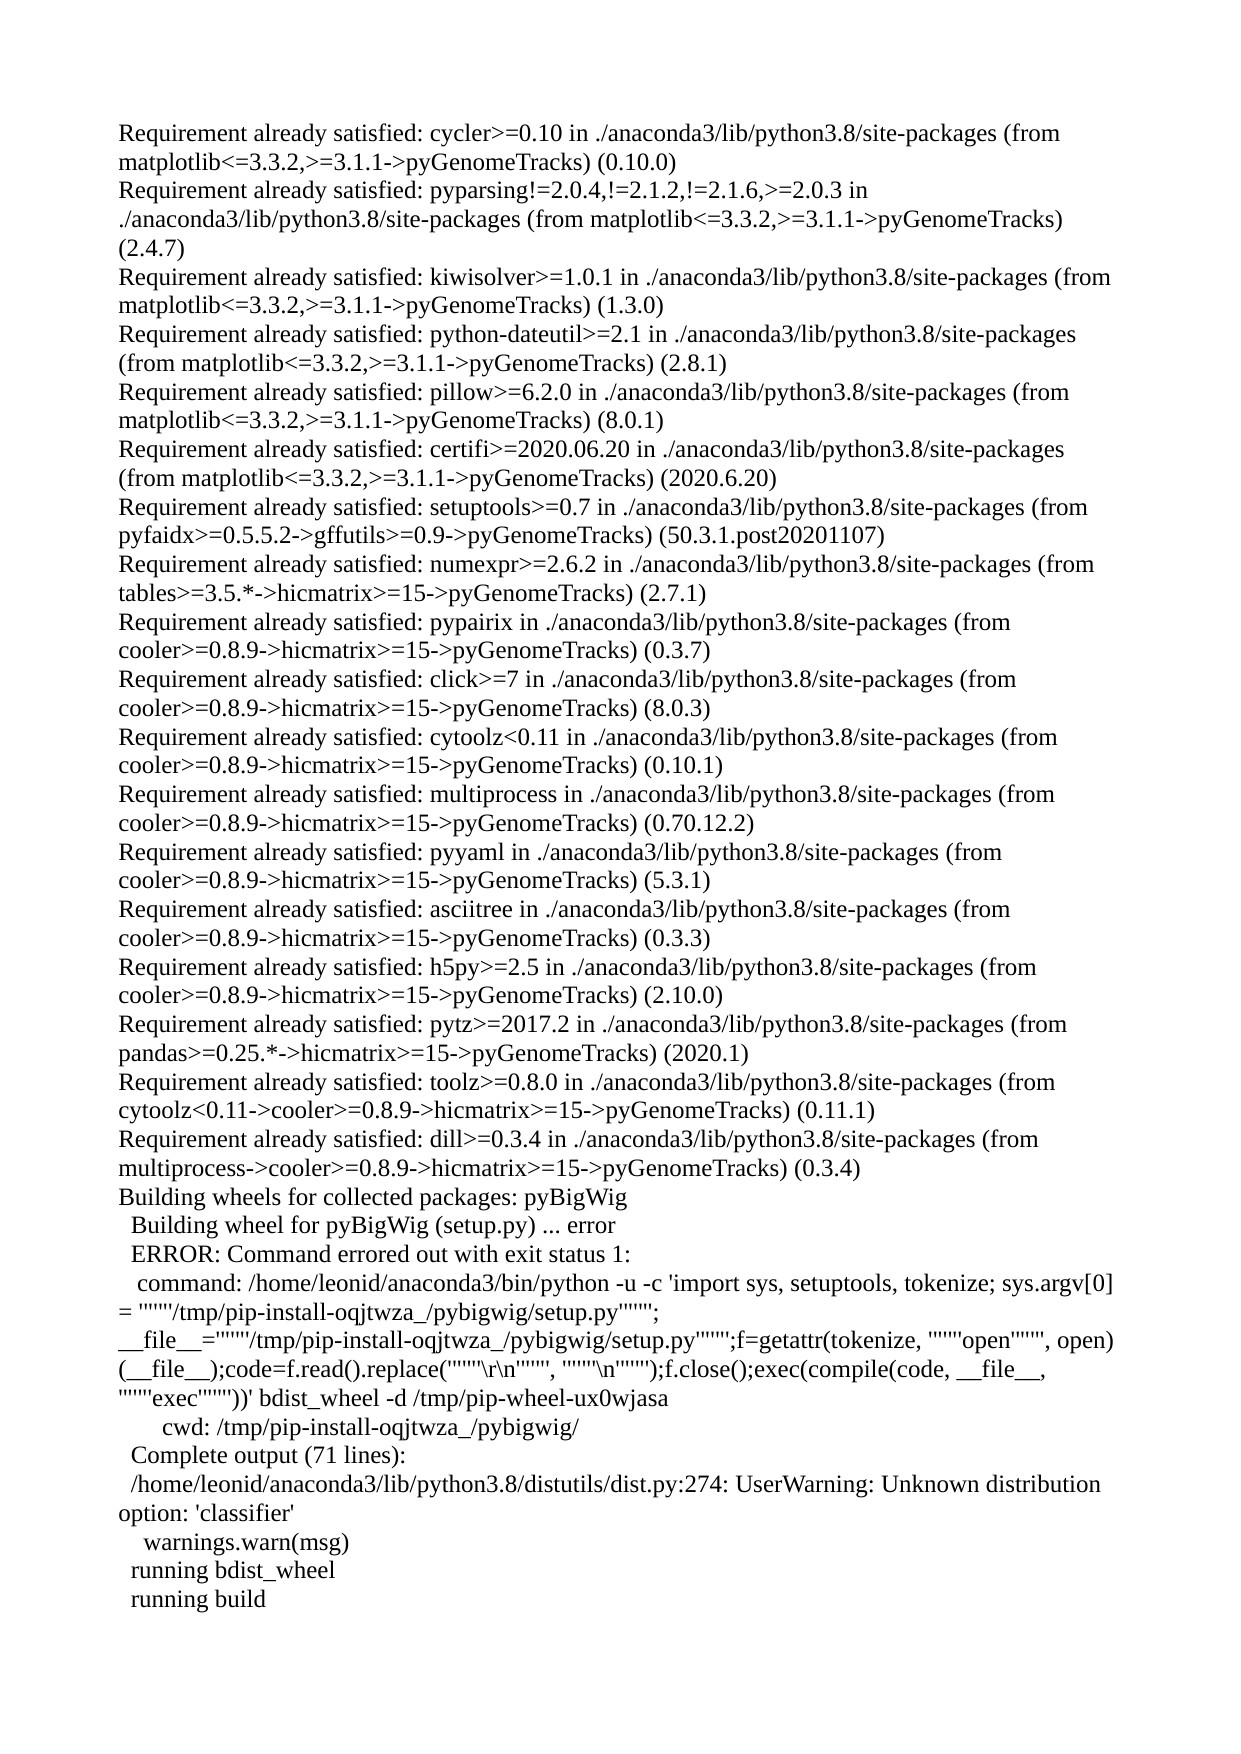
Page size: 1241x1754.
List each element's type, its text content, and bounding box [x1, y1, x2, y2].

text running build [118, 1584, 1122, 1613]
text warnings.warn(msg) [118, 1527, 1122, 1556]
text Requirement already satisfied: toolz>=0.8.0 in ./anaconda3/lib/python3.8/site-packages (from cytoolz<0.11->cooler>=0.8.9->hicmatrix>=15->pyGenomeTracks) (0.11.1) [118, 1067, 1122, 1124]
text running bdist_wheel [118, 1556, 1122, 1584]
text Requirement already satisfied: pillow>=6.2.0 in ./anaconda3/lib/python3.8/site-packages (from matplotlib<=3.3.2,>=3.1.1->pyGenomeTracks) (8.0.1) [118, 377, 1122, 434]
text Requirement already satisfied: pyparsing!=2.0.4,!=2.1.2,!=2.1.6,>=2.0.3 in ./anaconda3/lib/python3.8/site-packages (from matplotlib<=3.3.2,>=3.1.1->pyGenomeTracks) (2.4.7) [118, 176, 1122, 262]
text Building wheel for pyBigWig (setup.py) ... error [118, 1211, 1122, 1239]
text Requirement already satisfied: click>=7 in ./anaconda3/lib/python3.8/site-packages (from cooler>=0.8.9->hicmatrix>=15->pyGenomeTracks) (8.0.3) [118, 664, 1122, 722]
text Requirement already satisfied: numexpr>=2.6.2 in ./anaconda3/lib/python3.8/site-packages (from tables>=3.5.*->hicmatrix>=15->pyGenomeTracks) (2.7.1) [118, 549, 1122, 607]
text Requirement already satisfied: setuptools>=0.7 in ./anaconda3/lib/python3.8/site-packages (from pyfaidx>=0.5.5.2->gffutils>=0.9->pyGenomeTracks) (50.3.1.post20201107) [118, 492, 1122, 549]
text ERROR: Command errored out with exit status 1: [118, 1239, 1122, 1268]
text Requirement already satisfied: cycler>=0.10 in ./anaconda3/lib/python3.8/site-packages (from matplotlib<=3.3.2,>=3.1.1->pyGenomeTracks) (0.10.0) [118, 118, 1122, 176]
text Requirement already satisfied: pyyaml in ./anaconda3/lib/python3.8/site-packages (from cooler>=0.8.9->hicmatrix>=15->pyGenomeTracks) (5.3.1) [118, 837, 1122, 894]
text Requirement already satisfied: certifi>=2020.06.20 in ./anaconda3/lib/python3.8/site-packages (from matplotlib<=3.3.2,>=3.1.1->pyGenomeTracks) (2020.6.20) [118, 434, 1122, 492]
text Complete output (71 lines): [118, 1441, 1122, 1469]
text Requirement already satisfied: pytz>=2017.2 in ./anaconda3/lib/python3.8/site-packages (from pandas>=0.25.*->hicmatrix>=15->pyGenomeTracks) (2020.1) [118, 1009, 1122, 1067]
text /home/leonid/anaconda3/lib/python3.8/distutils/dist.py:274: UserWarning: Unknown distribution option: 'classifier' [118, 1469, 1122, 1527]
text Requirement already satisfied: multiprocess in ./anaconda3/lib/python3.8/site-packages (from cooler>=0.8.9->hicmatrix>=15->pyGenomeTracks) (0.70.12.2) [118, 779, 1122, 837]
text command: /home/leonid/anaconda3/bin/python -u -c 'import sys, setuptools, tokenize; sys.argv[0] = '"'"'/tmp/pip-install-oqjtwza_/pybigwig/setup.py'"'"'; __file__='"'"'/tmp/pip-install-oqjtwza_/pybigwig/setup.py'"'"';f=getattr(tokenize, '"'"'open'"'"', open)(__file__);code=f.read().replace('"'"'\r\n'"'"', '"'"'\n'"'"');f.close();exec(compile(code, __file__, '"'"'exec'"'"'))' bdist_wheel -d /tmp/pip-wheel-ux0wjasa [118, 1268, 1122, 1412]
text Requirement already satisfied: kiwisolver>=1.0.1 in ./anaconda3/lib/python3.8/site-packages (from matplotlib<=3.3.2,>=3.1.1->pyGenomeTracks) (1.3.0) [118, 262, 1122, 319]
text Requirement already satisfied: dill>=0.3.4 in ./anaconda3/lib/python3.8/site-packages (from multiprocess->cooler>=0.8.9->hicmatrix>=15->pyGenomeTracks) (0.3.4) [118, 1124, 1122, 1182]
text Requirement already satisfied: asciitree in ./anaconda3/lib/python3.8/site-packages (from cooler>=0.8.9->hicmatrix>=15->pyGenomeTracks) (0.3.3) [118, 894, 1122, 952]
text Requirement already satisfied: h5py>=2.5 in ./anaconda3/lib/python3.8/site-packages (from cooler>=0.8.9->hicmatrix>=15->pyGenomeTracks) (2.10.0) [118, 952, 1122, 1009]
text Requirement already satisfied: python-dateutil>=2.1 in ./anaconda3/lib/python3.8/site-packages (from matplotlib<=3.3.2,>=3.1.1->pyGenomeTracks) (2.8.1) [118, 319, 1122, 377]
text cwd: /tmp/pip-install-oqjtwza_/pybigwig/ [118, 1412, 1122, 1441]
text Requirement already satisfied: cytoolz<0.11 in ./anaconda3/lib/python3.8/site-packages (from cooler>=0.8.9->hicmatrix>=15->pyGenomeTracks) (0.10.1) [118, 722, 1122, 779]
text Requirement already satisfied: pypairix in ./anaconda3/lib/python3.8/site-packages (from cooler>=0.8.9->hicmatrix>=15->pyGenomeTracks) (0.3.7) [118, 607, 1122, 664]
text Building wheels for collected packages: pyBigWig [118, 1182, 1122, 1211]
